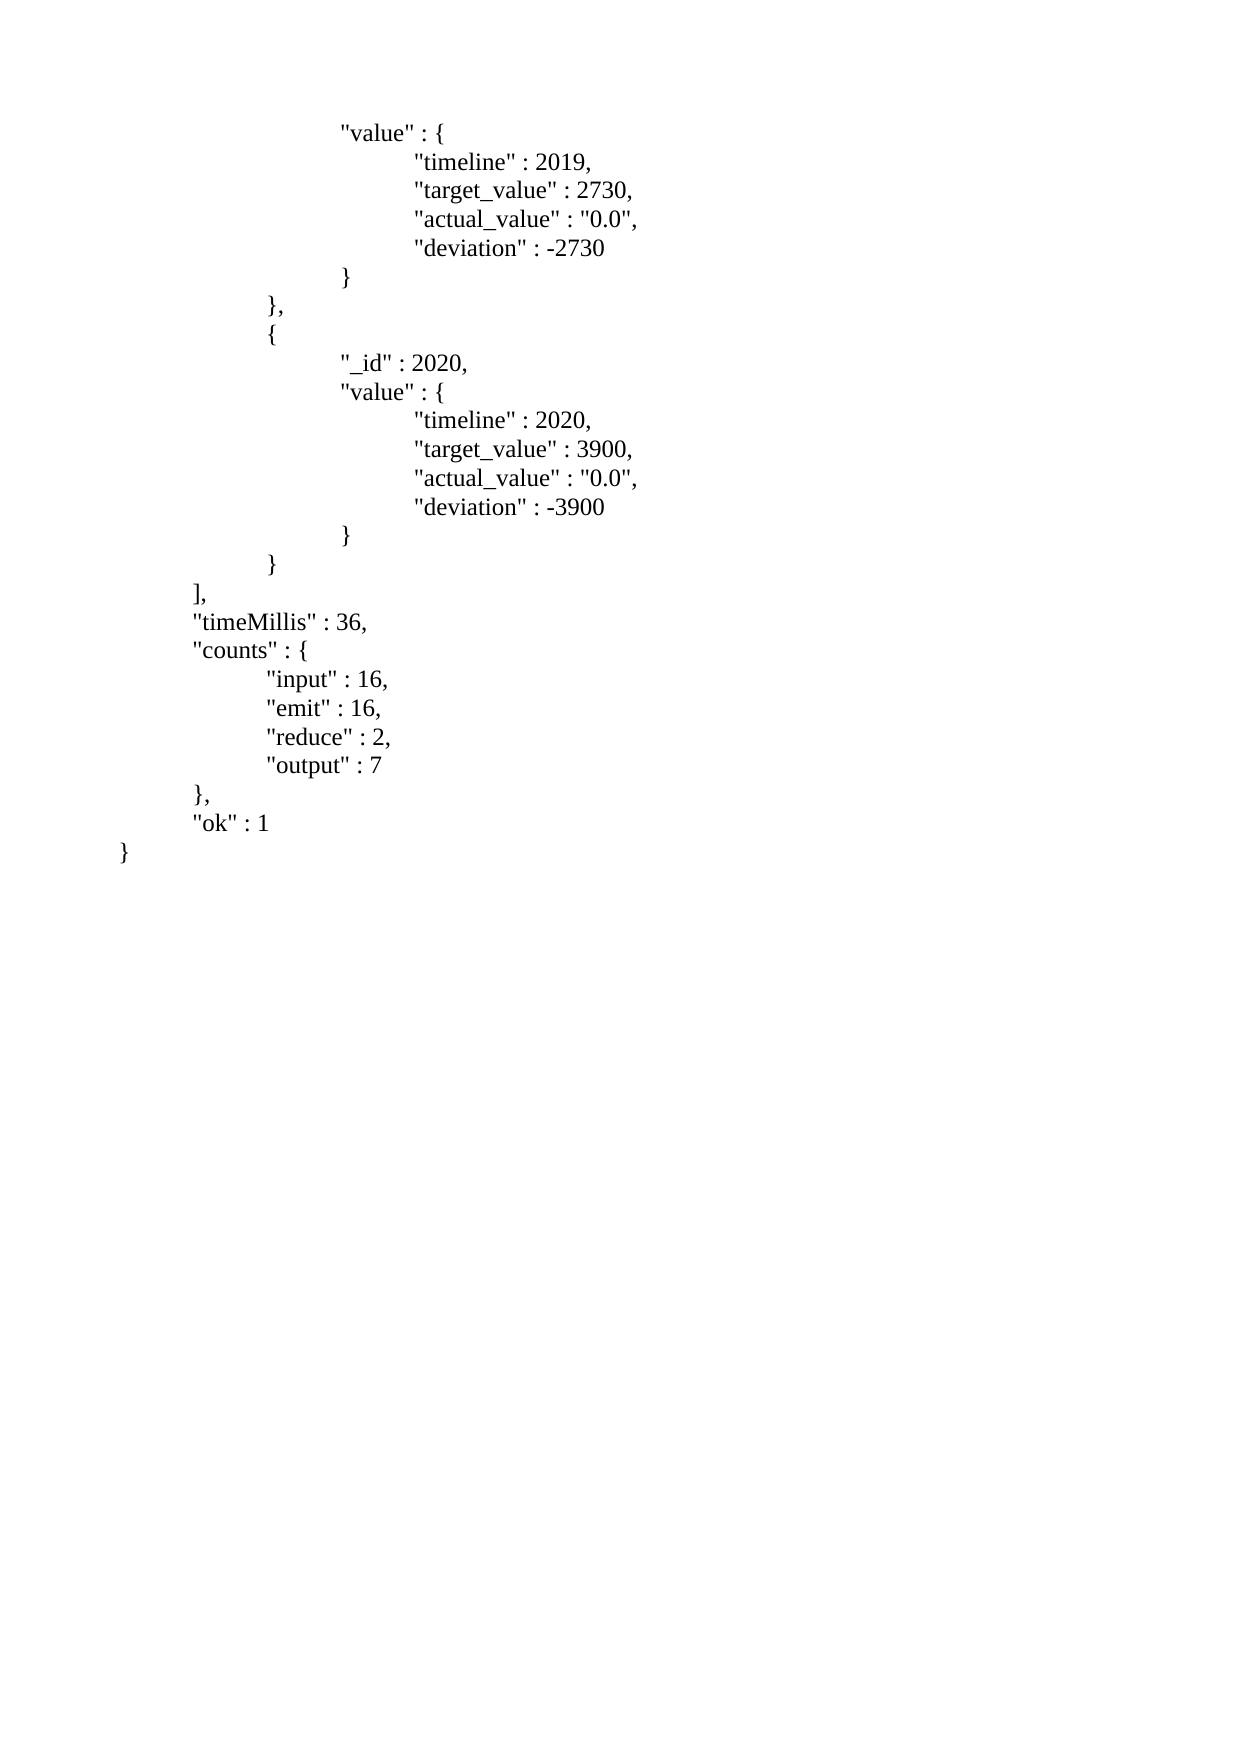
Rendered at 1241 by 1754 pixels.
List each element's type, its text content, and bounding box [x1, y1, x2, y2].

text { [118, 319, 1122, 348]
text "deviation" : -3900 [118, 492, 1122, 521]
text "output" : 7 [118, 751, 1122, 779]
text }, [118, 291, 1122, 319]
text } [118, 262, 1122, 291]
text "actual_value" : "0.0", [118, 204, 1122, 233]
text "timeline" : 2019, [118, 147, 1122, 176]
text "timeline" : 2020, [118, 406, 1122, 434]
text "target_value" : 3900, [118, 434, 1122, 463]
text "target_value" : 2730, [118, 176, 1122, 204]
text "reduce" : 2, [118, 722, 1122, 751]
text "timeMillis" : 36, [118, 607, 1122, 636]
text "ok" : 1 [118, 808, 1122, 837]
text "emit" : 16, [118, 693, 1122, 722]
text "input" : 16, [118, 664, 1122, 693]
text } [118, 837, 1122, 866]
text "value" : { [118, 118, 1122, 147]
text "deviation" : -2730 [118, 233, 1122, 262]
text } [118, 549, 1122, 578]
text "counts" : { [118, 636, 1122, 664]
text "actual_value" : "0.0", [118, 463, 1122, 492]
text "value" : { [118, 377, 1122, 406]
text } [118, 521, 1122, 549]
text "_id" : 2020, [118, 348, 1122, 377]
text }, [118, 779, 1122, 808]
text ], [118, 578, 1122, 607]
